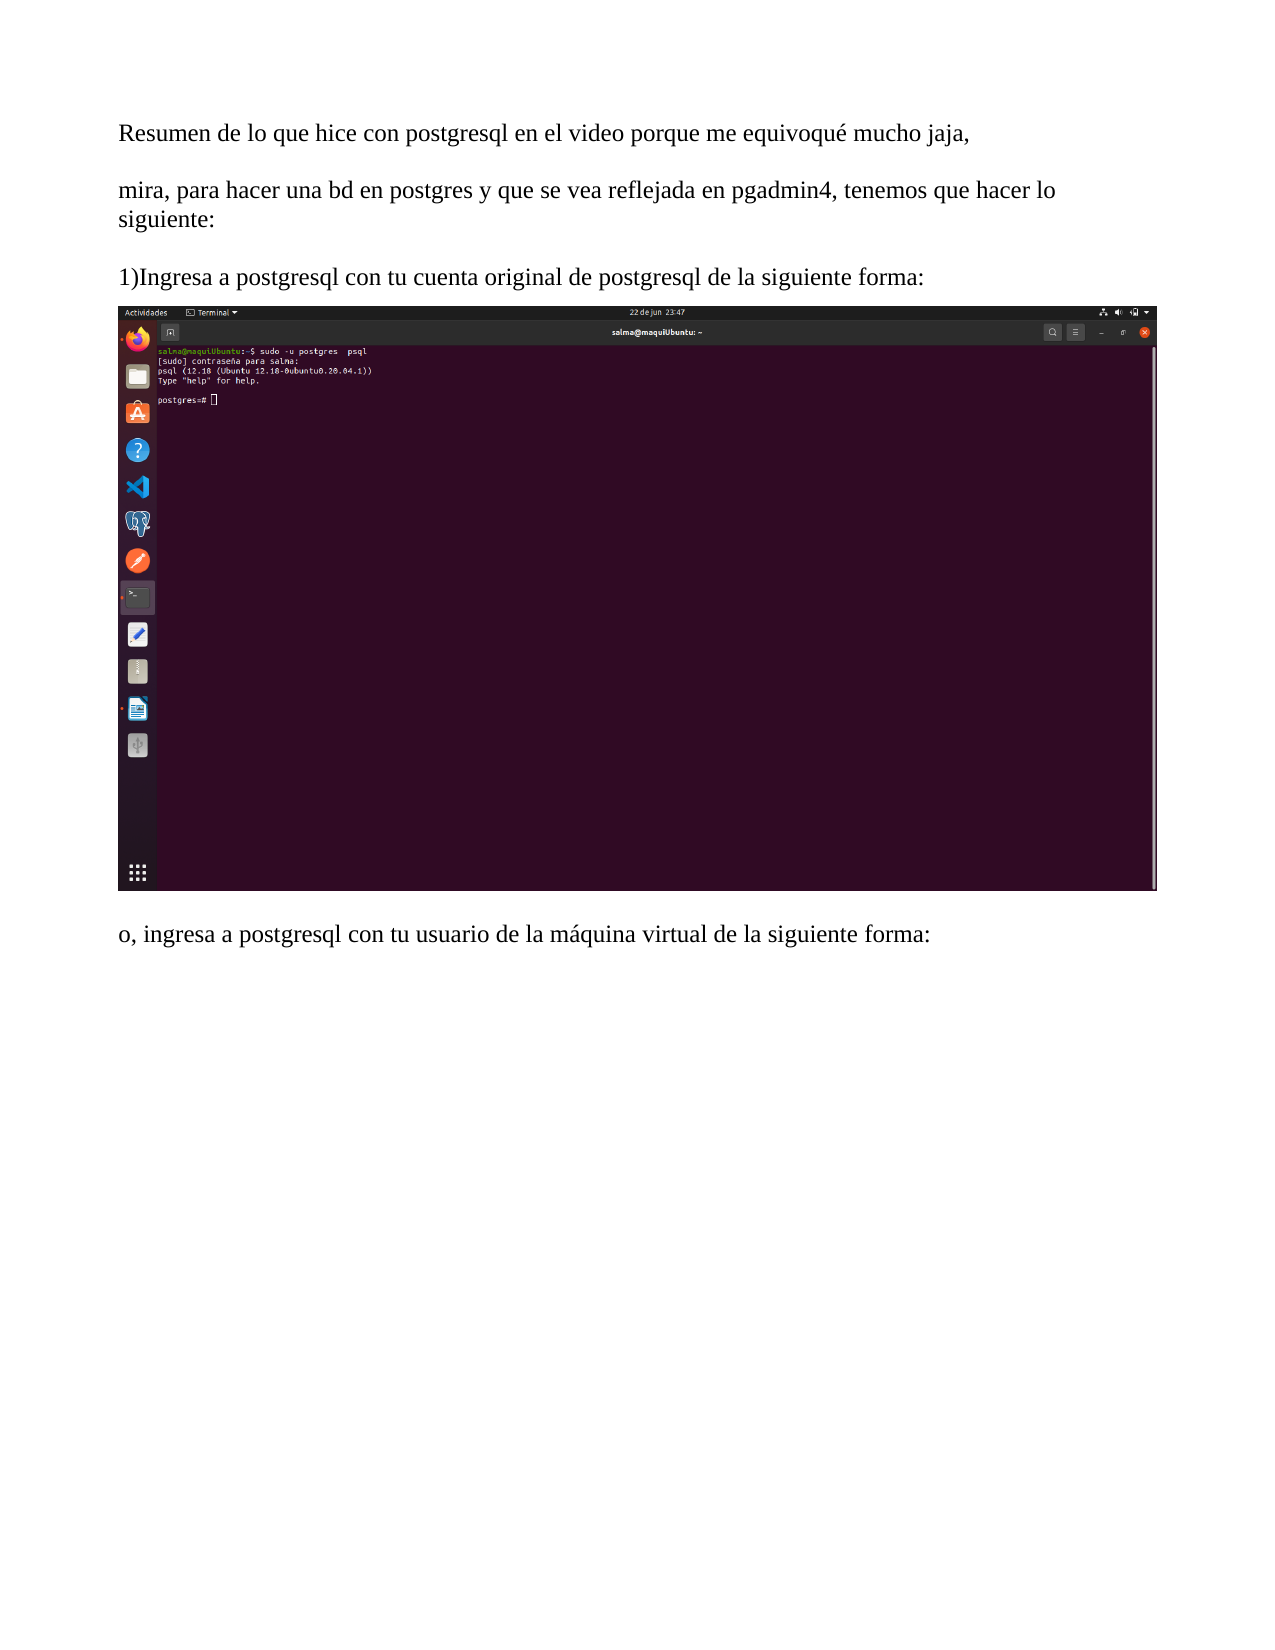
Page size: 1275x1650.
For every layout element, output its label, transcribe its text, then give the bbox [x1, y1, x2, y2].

text 1)Ingresa a postgresql con tu cuenta original de postgresql de la siguiente forma: [118, 262, 1157, 291]
text mira, para hacer una bd en postgres y que se vea reflejada en pgadmin4, tenemos que hacer lo siguiente: [118, 176, 1157, 233]
text o, ingresa a postgresql con tu usuario de la máquina virtual de la siguiente forma: [118, 919, 1157, 948]
picture [118, 306, 1157, 891]
text Resumen de lo que hice con postgresql en el video porque me equivoqué mucho jaja, [118, 118, 1157, 147]
